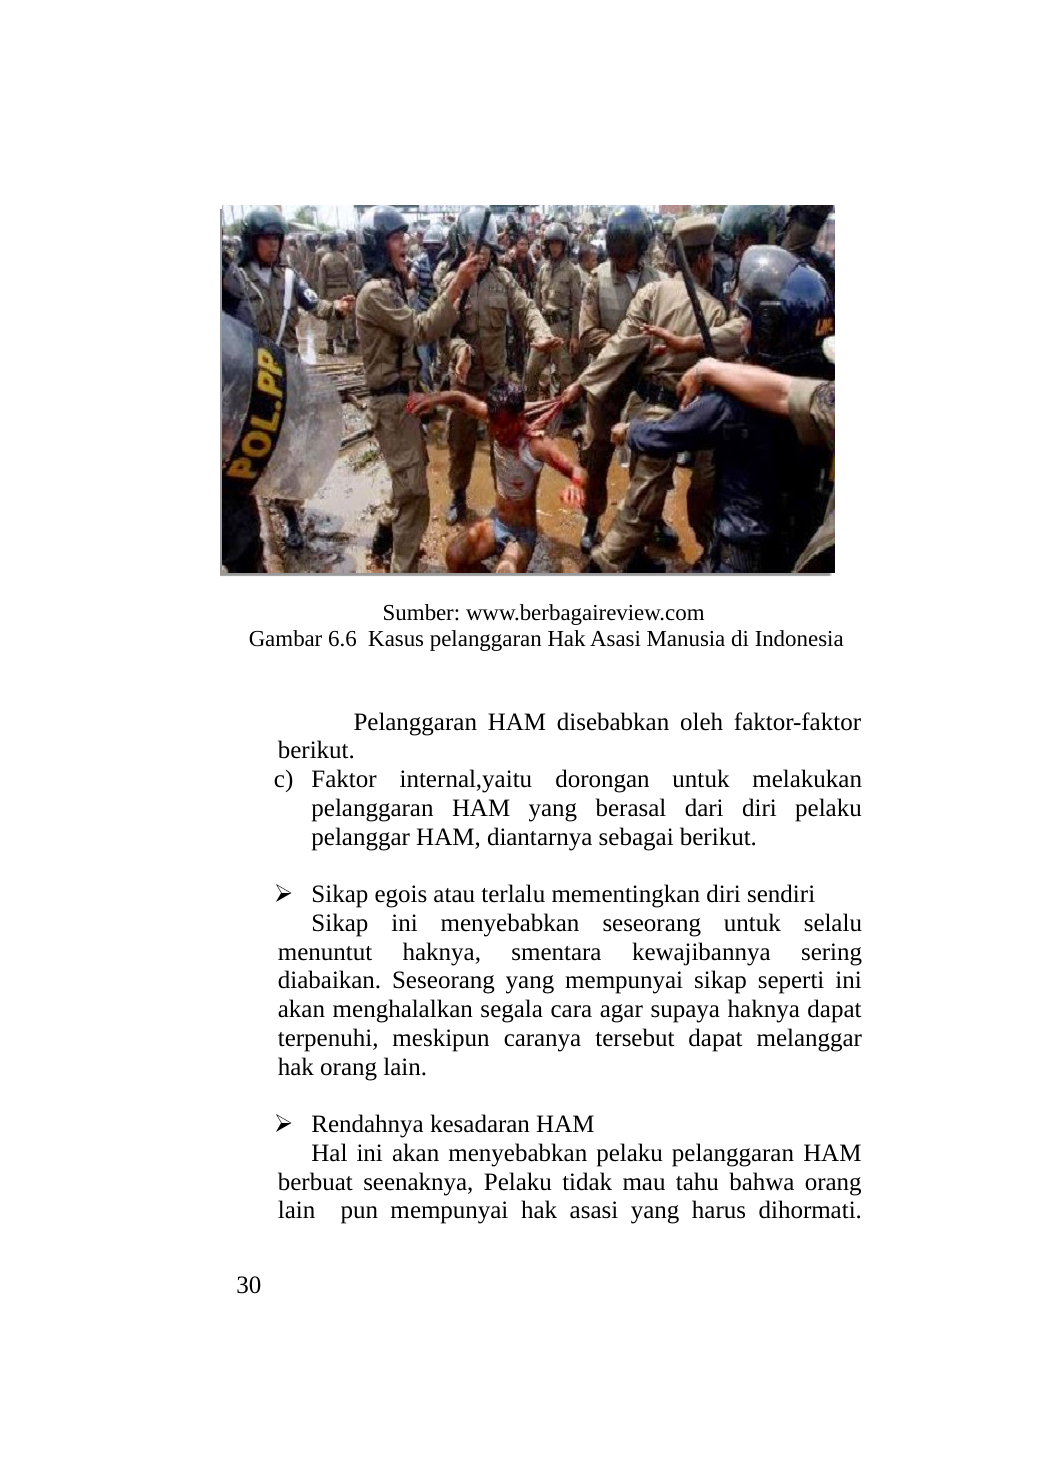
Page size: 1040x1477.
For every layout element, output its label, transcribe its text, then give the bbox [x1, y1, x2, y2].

picture [222, 205, 835, 573]
list Gambar 6.6 Kasus pelanggaran Hak Asasi Manusia di Indonesia [236, 625, 862, 652]
text Pelanggaran HAM disebabkan oleh faktor-faktor berikut. [278, 707, 862, 764]
text Sikap ini menyebabkan seseorang untuk selalu menuntut haknya, smentara kewajibannya sering diabaikan. Seseorang yang mempunyai sikap seperti ini akan menghalalkan segala cara agar supaya haknya dapat terpenuhi, meskipun caranya tersebut dapat melanggar hak orang lain. [278, 908, 862, 1081]
text Sumber: www.berbagaireview.com [236, 177, 862, 625]
list Faktor internal,yaitu dorongan untuk melakukan pelanggaran HAM yang berasal dari diri pelaku pelanggar HAM, diantarnya sebagai berikut. [274, 764, 862, 851]
list Sikap egois atau terlalu mementingkan diri sendiri [274, 879, 862, 908]
text Hal ini akan menyebabkan pelaku pelanggaran HAM berbuat seenaknya, Pelaku tidak mau tahu bahwa orang lain pun mempunyai hak asasi yang harus dihormati. [278, 1138, 862, 1224]
list Rendahnya kesadaran HAM [274, 1109, 862, 1138]
